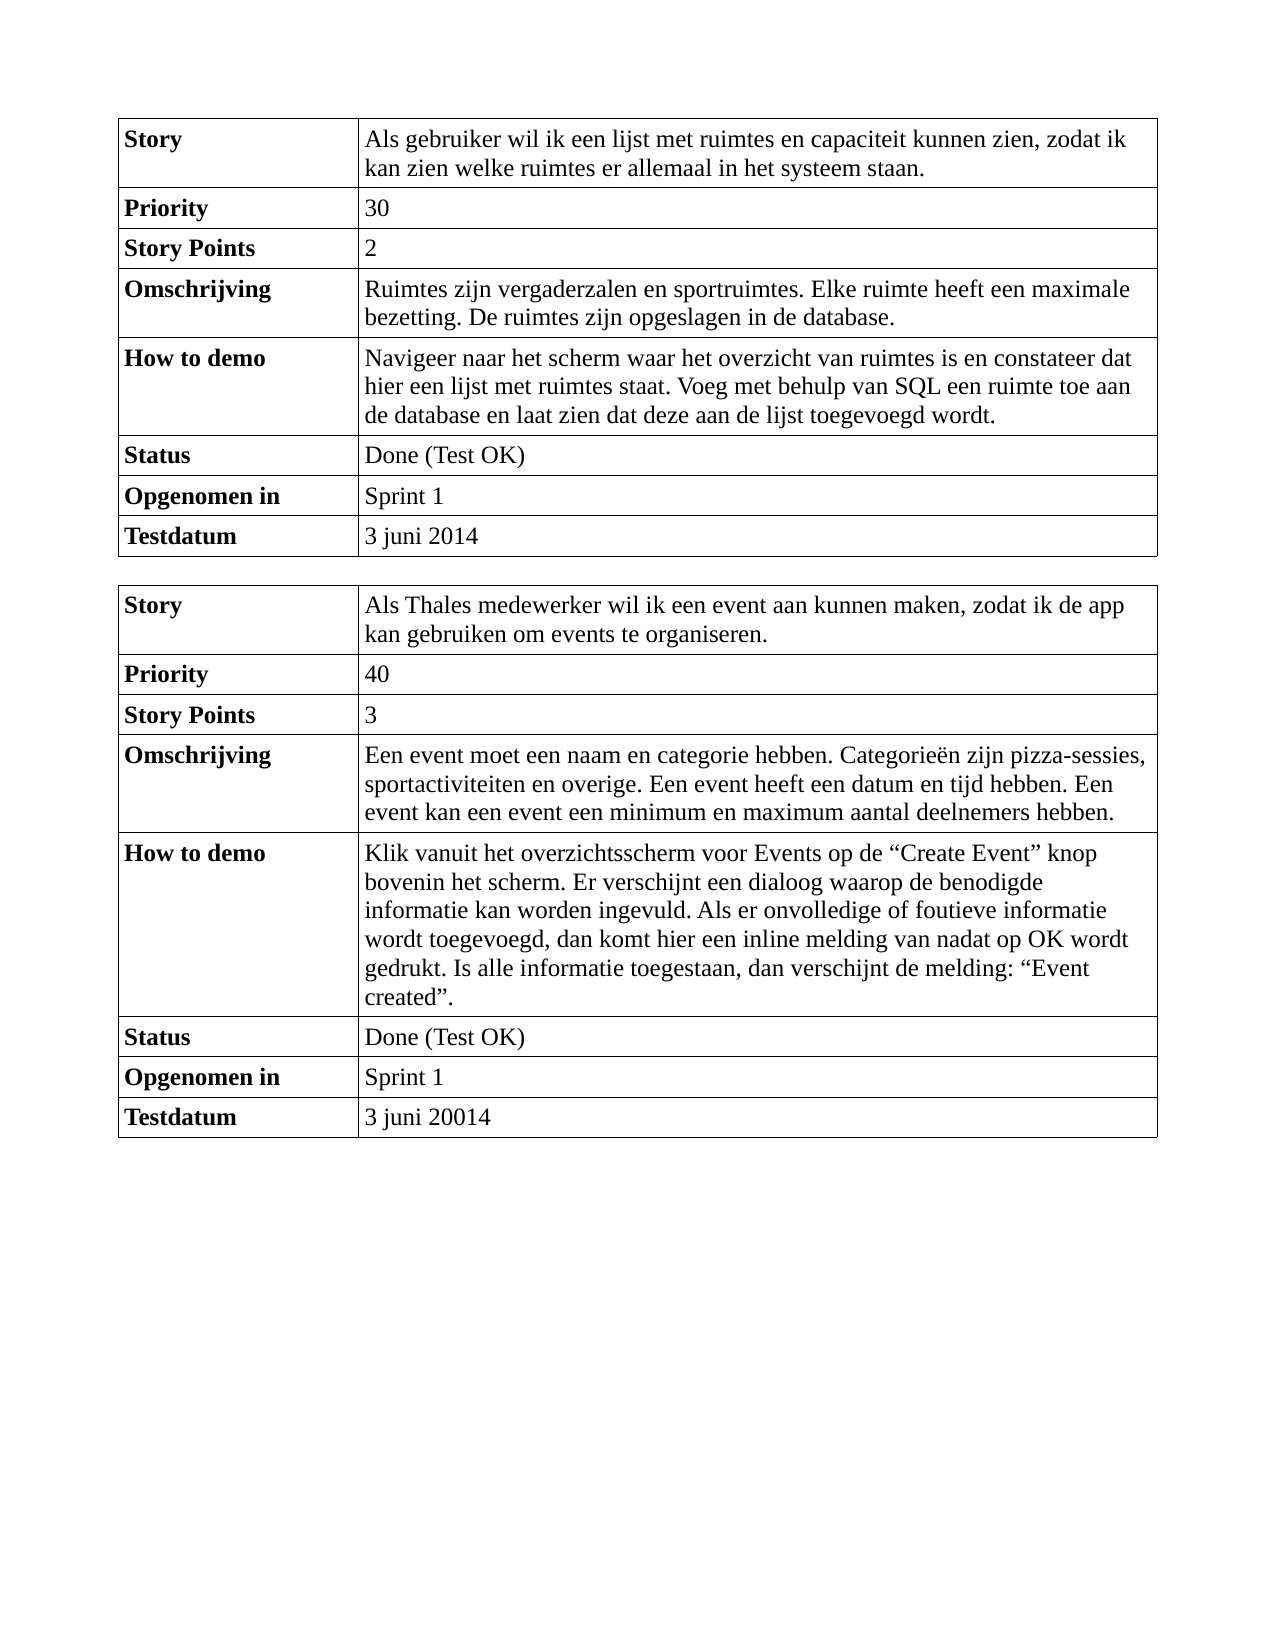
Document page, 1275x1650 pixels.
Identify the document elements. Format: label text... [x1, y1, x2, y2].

table_cell 30 [359, 188, 1157, 227]
table_cell 40 [359, 655, 1157, 694]
table_cell How to demo [119, 833, 358, 1016]
table_cell Status [119, 436, 358, 475]
table_cell Opgenomen in [119, 476, 358, 515]
table_cell 3 juni 20014 [359, 1098, 1157, 1137]
table_cell Story Points [119, 695, 358, 734]
table_cell Priority [119, 655, 358, 694]
table_cell 2 [359, 229, 1157, 268]
table_header Story [119, 119, 358, 187]
table_header Als Thales medewerker wil ik een event aan kunnen maken, zodat ik de app kan gebruiken om events te organiseren. [359, 586, 1157, 653]
table_cell Done (Test OK) [359, 436, 1157, 475]
table_cell Priority [119, 188, 358, 227]
table_header Story [119, 586, 358, 653]
table_cell How to demo [119, 338, 358, 435]
table_cell Opgenomen in [119, 1057, 358, 1097]
table_cell 3 [359, 695, 1157, 734]
table_cell 3 juni 2014 [359, 516, 1157, 556]
table_cell Done (Test OK) [359, 1017, 1157, 1056]
table_cell Omschrijving [119, 269, 358, 337]
table_header Als gebruiker wil ik een lijst met ruimtes en capaciteit kunnen zien, zodat ik kan zien welke ruimtes er allemaal in het systeem staan. [359, 119, 1157, 187]
table_cell Ruimtes zijn vergaderzalen en sportruimtes. Elke ruimte heeft een maximale bezetting. De ruimtes zijn opgeslagen in de database. [359, 269, 1157, 337]
table_cell Status [119, 1017, 358, 1056]
table_cell Sprint 1 [359, 476, 1157, 515]
table_cell Omschrijving [119, 735, 358, 832]
table_cell Story Points [119, 229, 358, 268]
table_cell Sprint 1 [359, 1057, 1157, 1097]
table_cell Klik vanuit het overzichtsscherm voor Events op de “Create Event” knop bovenin het scherm. Er verschijnt een dialoog waarop de benodigde informatie kan worden ingevuld. Als er onvolledige of foutieve informatie wordt toegevoegd, dan komt hier een inline melding van nadat op OK wordt gedrukt. Is alle informatie toegestaan, dan verschijnt de melding: “Event created”. [359, 833, 1157, 1016]
table_cell Een event moet een naam en categorie hebben. Categorieën zijn pizza-sessies, sportactiviteiten en overige. Een event heeft een datum en tijd hebben. Een event kan een event een minimum en maximum aantal deelnemers hebben. [359, 735, 1157, 832]
table_cell Testdatum [119, 1098, 358, 1137]
table_cell Testdatum [119, 516, 358, 556]
table_cell Navigeer naar het scherm waar het overzicht van ruimtes is en constateer dat hier een lijst met ruimtes staat. Voeg met behulp van SQL een ruimte toe aan de database en laat zien dat deze aan de lijst toegevoegd wordt. [359, 338, 1157, 435]
